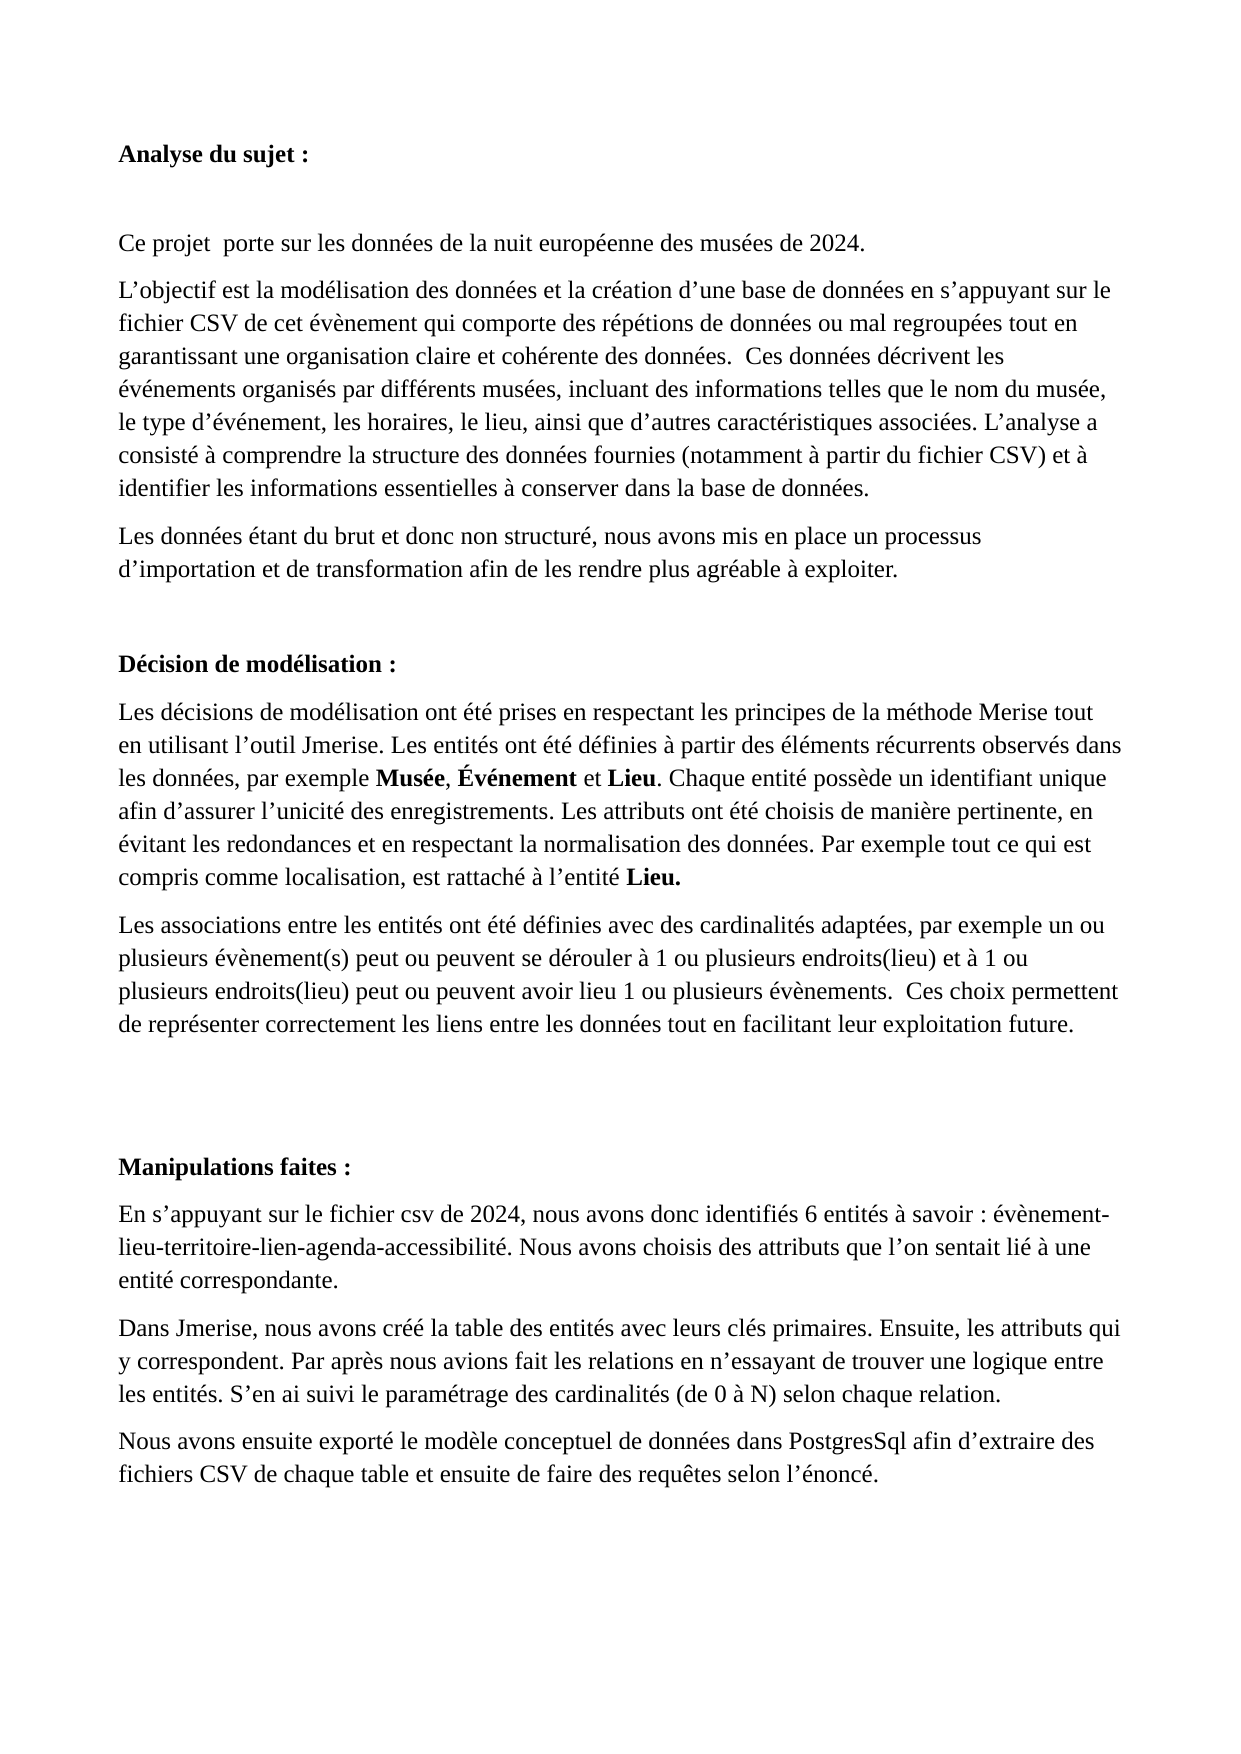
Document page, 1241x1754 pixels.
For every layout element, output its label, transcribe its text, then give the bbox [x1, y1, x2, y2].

text Les associations entre les entités ont été définies avec des cardinalités adaptées, par exemple un ou plusieurs évènement(s) peut ou peuvent se dérouler à 1 ou plusieurs endroits(lieu) et à 1 ou plusieurs endroits(lieu) peut ou peuvent avoir lieu 1 ou plusieurs évènements. Ces choix permettent de représenter correctement les liens entre les données tout en facilitant leur exploitation future. [118, 910, 1122, 1037]
text Nous avons ensuite exporté le modèle conceptuel de données dans PostgresSql afin d’extraire des fichiers CSV de chaque table et ensuite de faire des requêtes selon l’énoncé. [118, 1426, 1122, 1488]
text Ce projet porte sur les données de la nuit européenne des musées de 2024. [118, 228, 1122, 257]
text Manipulations faites : [118, 1152, 1122, 1180]
text En s’appuyant sur le fichier csv de 2024, nous avons donc identifiés 6 entités à savoir : évènement-lieu-territoire-lien-agenda-accessibilité. Nous avons choisis des attributs que l’on sentait lié à une entité correspondante. [118, 1199, 1122, 1294]
text Les décisions de modélisation ont été prises en respectant les principes de la méthode Merise tout en utilisant l’outil Jmerise. Les entités ont été définies à partir des éléments récurrents observés dans les données, par exemple Musée, Événement et Lieu. Chaque entité possède un identifiant unique afin d’assurer l’unicité des enregistrements. Les attributs ont été choisis de manière pertinente, en évitant les redondances et en respectant la normalisation des données. Par exemple tout ce qui est compris comme localisation, est rattaché à l’entité Lieu. [118, 697, 1122, 891]
text Dans Jmerise, nous avons créé la table des entités avec leurs clés primaires. Ensuite, les attributs qui y correspondent. Par après nous avions fait les relations en n’essayant de trouver une logique entre les entités. S’en ai suivi le paramétrage des cardinalités (de 0 à N) selon chaque relation. [118, 1313, 1122, 1408]
text Décision de modélisation : [118, 649, 1122, 678]
text Les données étant du brut et donc non structuré, nous avons mis en place un processus d’importation et de transformation afin de les rendre plus agréable à exploiter. [118, 521, 1122, 583]
subtitle Analyse du sujet : [118, 139, 1122, 168]
text L’objectif est la modélisation des données et la création d’une base de données en s’appuyant sur le fichier CSV de cet évènement qui comporte des répétions de données ou mal regroupées tout en garantissant une organisation claire et cohérente des données. Ces données décrivent les événements organisés par différents musées, incluant des informations telles que le nom du musée, le type d’événement, les horaires, le lieu, ainsi que d’autres caractéristiques associées. L’analyse a consisté à comprendre la structure des données fournies (notamment à partir du fichier CSV) et à identifier les informations essentielles à conserver dans la base de données. [118, 275, 1122, 502]
